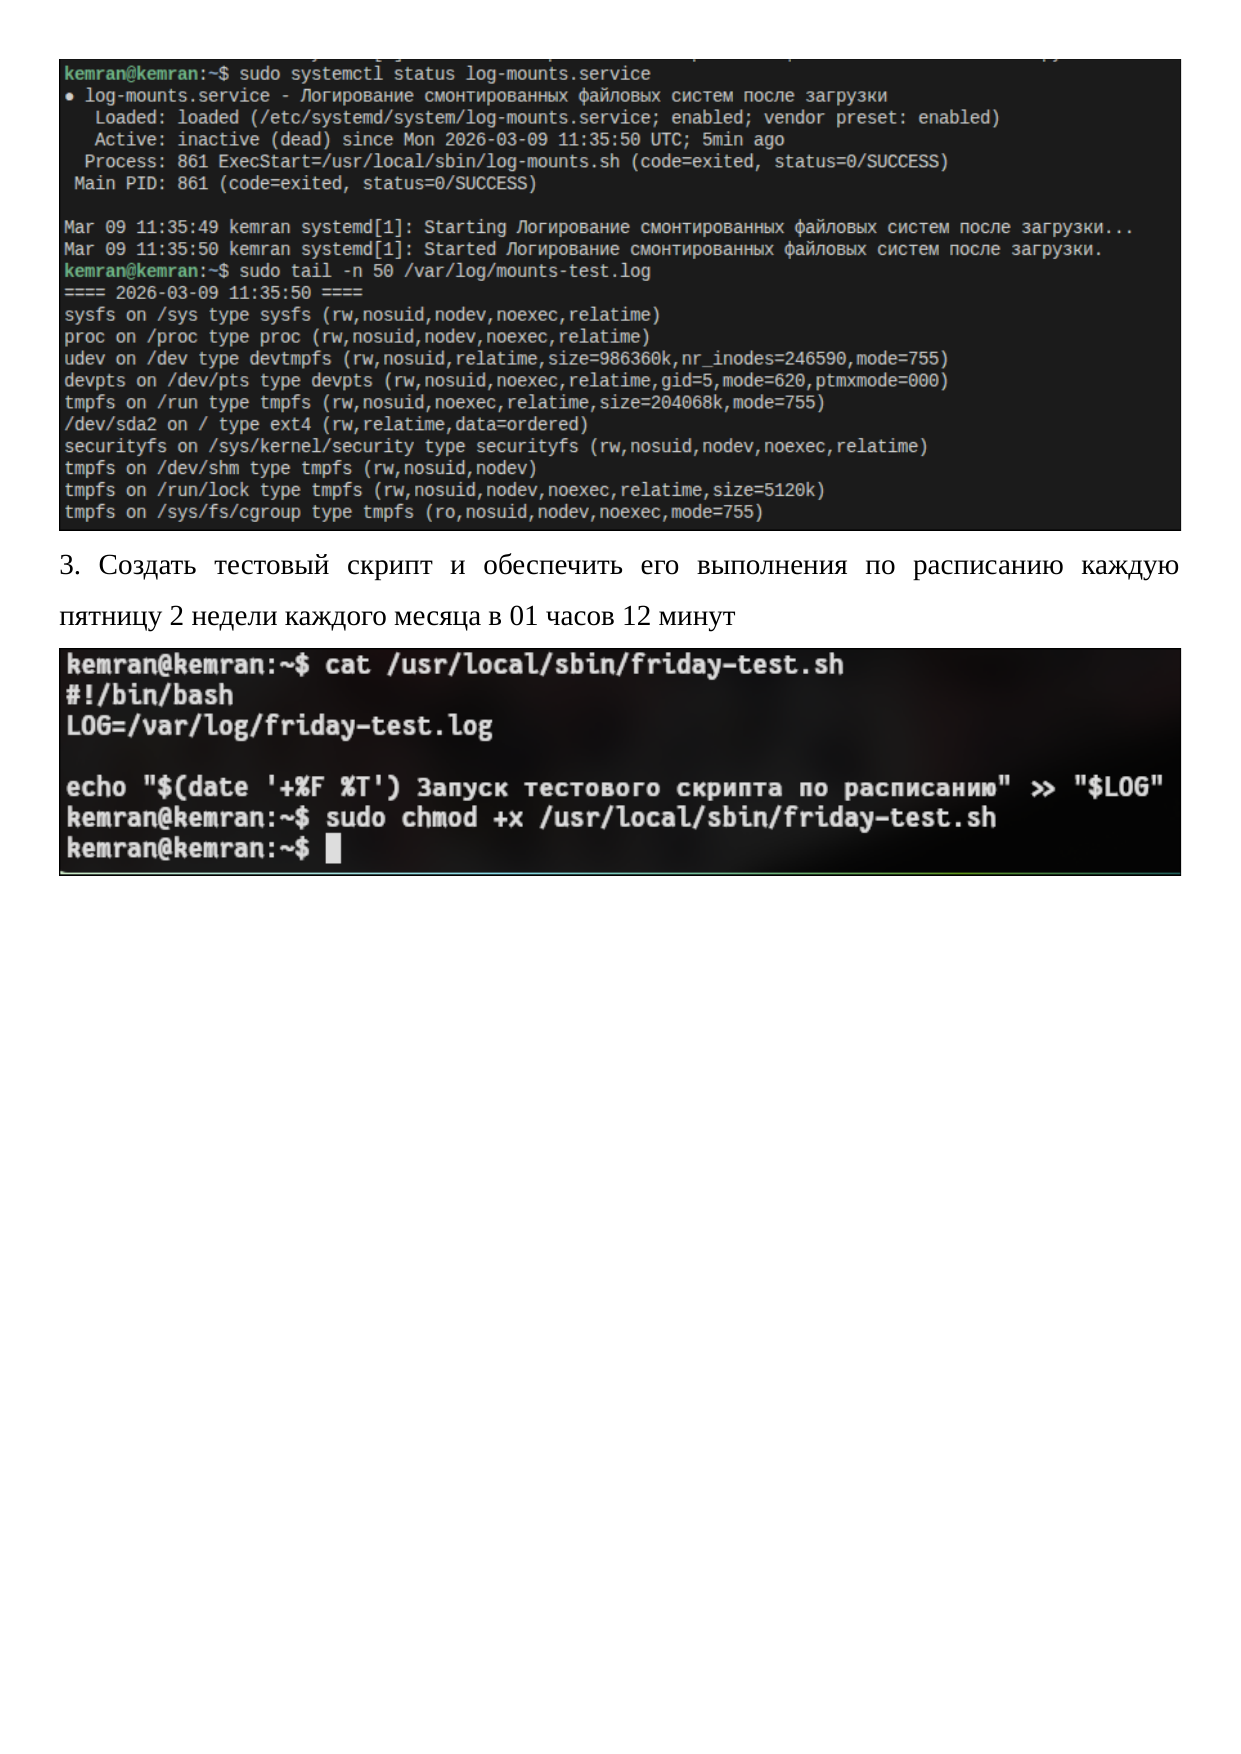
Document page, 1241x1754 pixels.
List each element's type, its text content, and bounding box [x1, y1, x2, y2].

picture [59, 59, 1182, 531]
picture [59, 648, 1182, 876]
text 3. Создать тестовый скрипт и обеспечить его выполнения по расписанию каждую пятницу 2 недели каждого месяца в 01 часов 12 минут [59, 547, 1181, 631]
